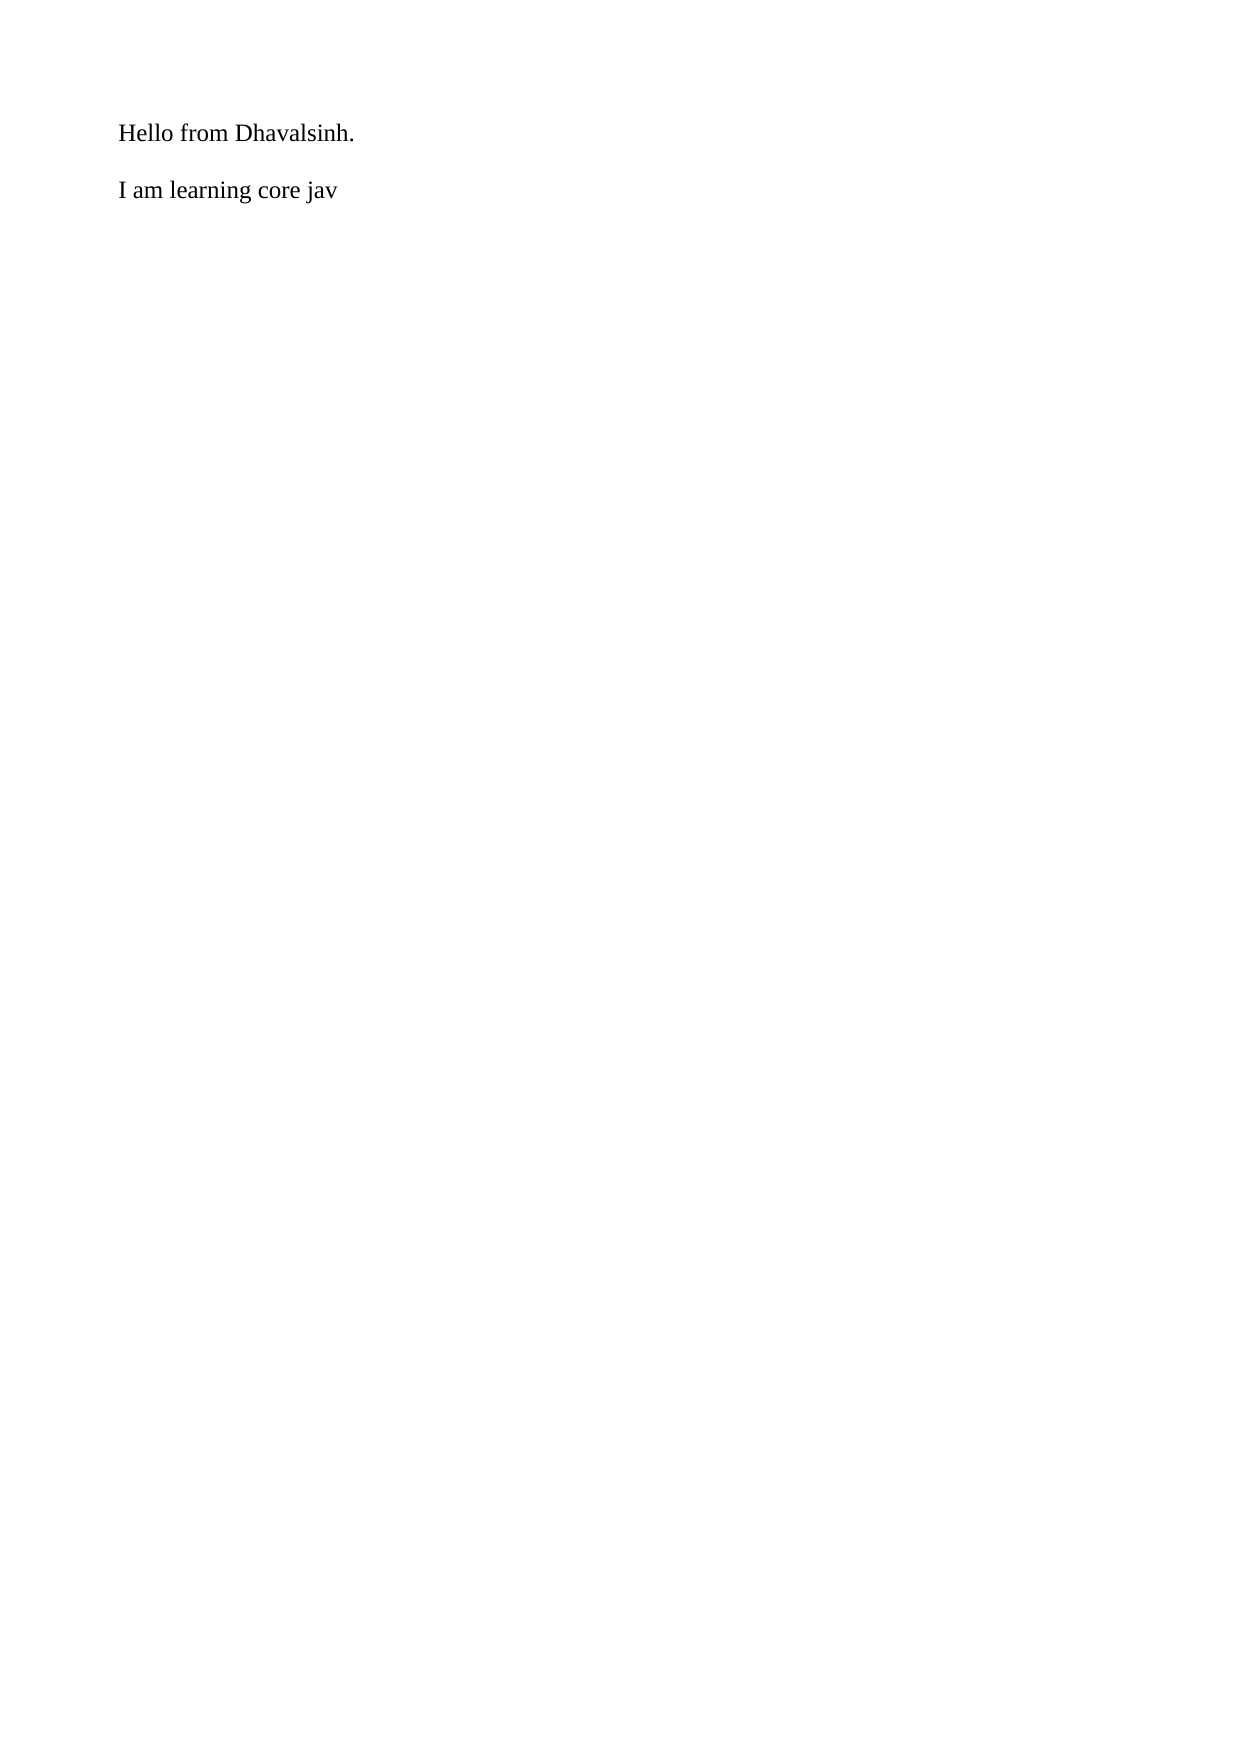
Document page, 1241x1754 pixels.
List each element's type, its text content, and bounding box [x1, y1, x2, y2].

text Hello from Dhavalsinh. [118, 118, 1122, 147]
text I am learning core jav [118, 176, 1122, 204]
